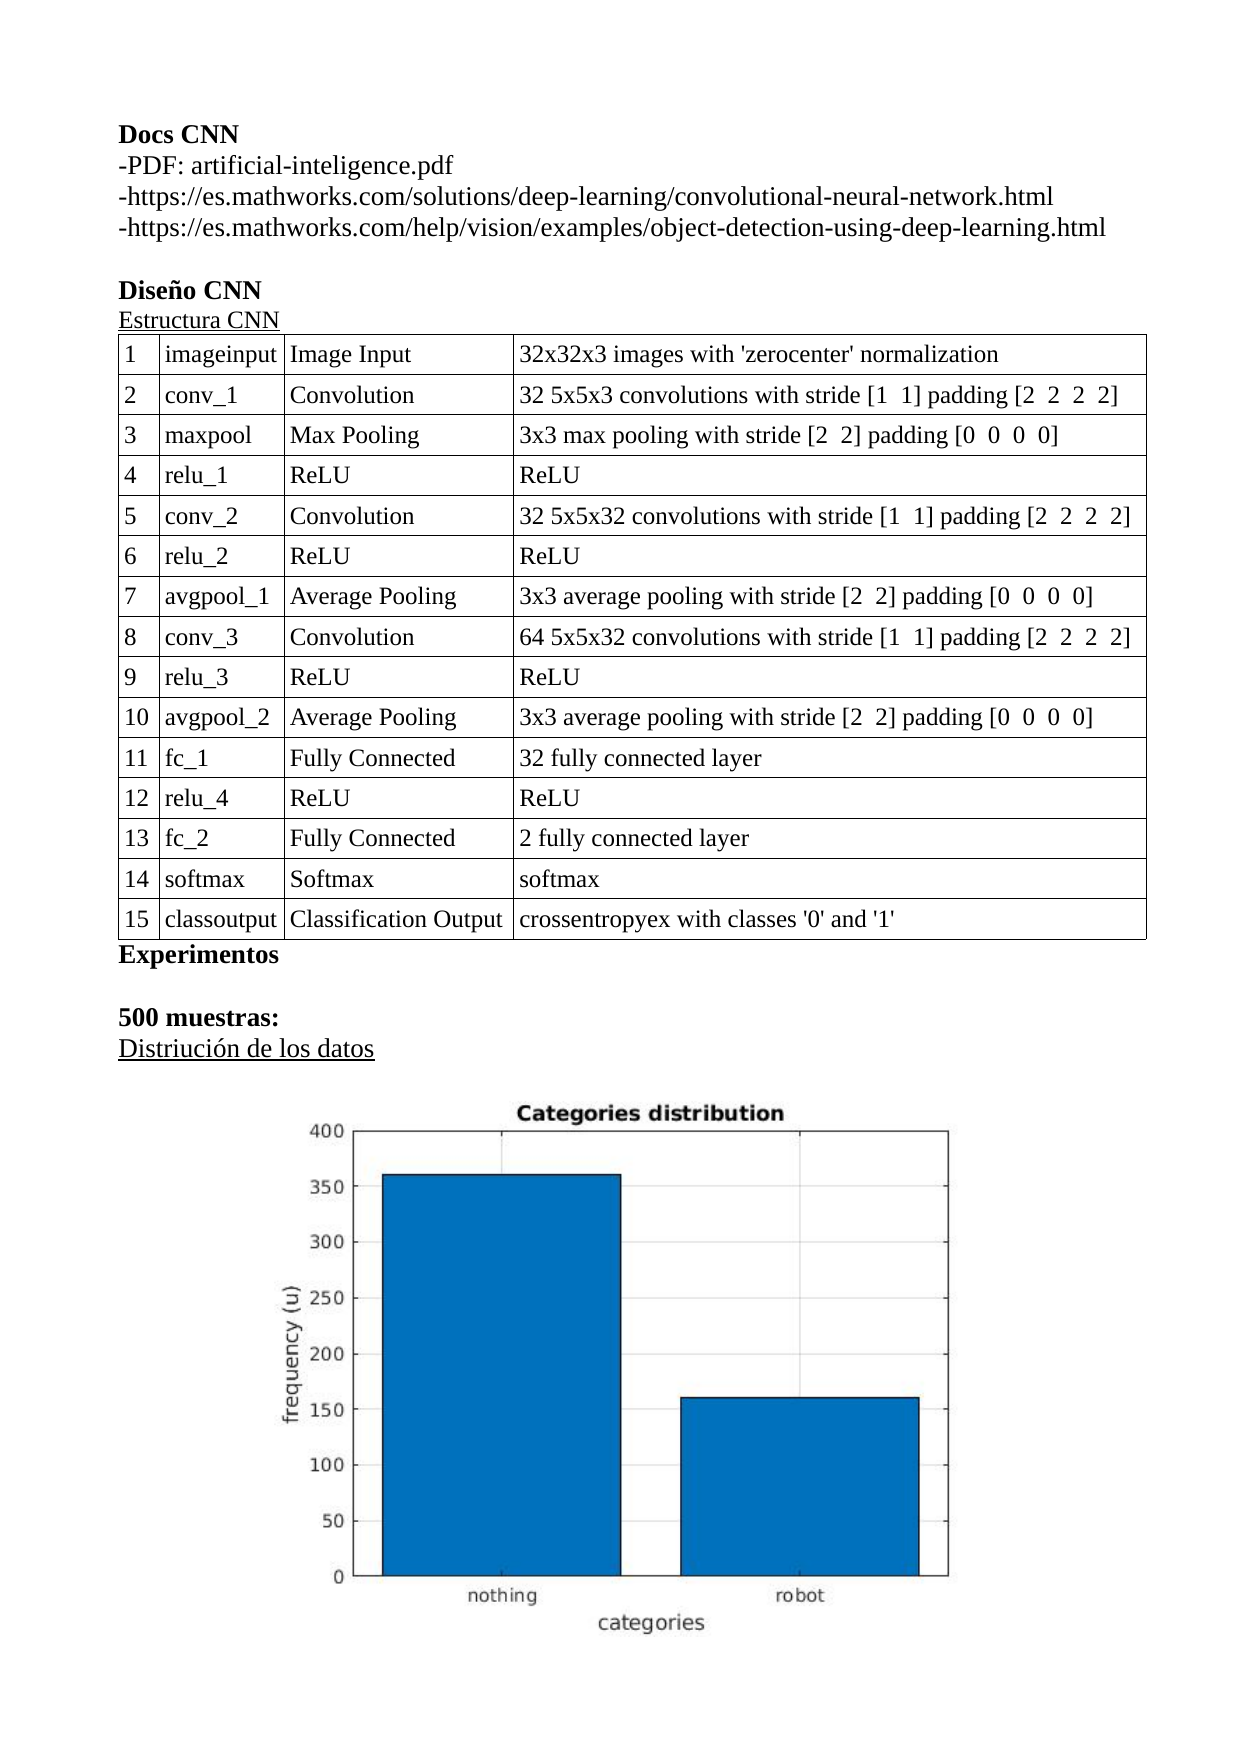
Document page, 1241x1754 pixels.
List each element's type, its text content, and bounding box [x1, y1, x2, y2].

table_cell 3x3 average pooling with stride [2 2] padding [0 0 0 0] [514, 698, 1146, 737]
table_cell 4 [119, 456, 159, 495]
table_cell 32 5x5x3 convolutions with stride [1 1] padding [2 2 2 2] [514, 375, 1146, 414]
table_cell ReLU [514, 657, 1146, 697]
table_cell fc_1 [160, 738, 284, 777]
table_cell ReLU [514, 778, 1146, 817]
table_cell 64 5x5x32 convolutions with stride [1 1] padding [2 2 2 2] [514, 617, 1146, 656]
text Distriución de los datos [118, 1032, 1122, 1063]
table_cell relu_4 [160, 778, 284, 817]
text -https://es.mathworks.com/solutions/deep-learning/convolutional-neural-network.html [118, 180, 1122, 212]
table_cell 15 [119, 899, 159, 938]
table_cell softmax [514, 859, 1146, 898]
table_cell Average Pooling [285, 577, 513, 616]
table_cell ReLU [514, 536, 1146, 576]
table_cell 14 [119, 859, 159, 898]
table_cell 2 fully connected layer [514, 819, 1146, 858]
table_header Image Input [285, 335, 513, 374]
table_cell 12 [119, 778, 159, 817]
table_cell ReLU [285, 657, 513, 697]
text Diseño CNN [118, 274, 1122, 305]
table_cell maxpool [160, 415, 284, 455]
table_cell ReLU [285, 456, 513, 495]
table_header imageinput [160, 335, 284, 374]
table_cell 3x3 average pooling with stride [2 2] padding [0 0 0 0] [514, 577, 1146, 616]
table_cell ReLU [285, 536, 513, 576]
table_cell conv_3 [160, 617, 284, 656]
table_cell 2 [119, 375, 159, 414]
table_cell 13 [119, 819, 159, 858]
text Docs CNN [118, 118, 1122, 149]
table_header 1 [119, 335, 159, 374]
text 500 muestras: [118, 1001, 1122, 1032]
table_cell fc_2 [160, 819, 284, 858]
table_cell conv_1 [160, 375, 284, 414]
text Estructura CNN [118, 305, 1122, 334]
table_cell conv_2 [160, 496, 284, 535]
table_cell Convolution [285, 375, 513, 414]
table_cell relu_3 [160, 657, 284, 697]
table_cell avgpool_2 [160, 698, 284, 737]
table_cell avgpool_1 [160, 577, 284, 616]
table_cell crossentropyex with classes '0' and '1' [514, 899, 1146, 938]
table_cell 3 [119, 415, 159, 455]
table_cell Classification Output [285, 899, 513, 938]
text -https://es.mathworks.com/help/vision/examples/object-detection-using-deep-learning.html [118, 212, 1122, 243]
table_cell 32 5x5x32 convolutions with stride [1 1] padding [2 2 2 2] [514, 496, 1146, 535]
table_cell Softmax [285, 859, 513, 898]
table_cell 8 [119, 617, 159, 656]
table_cell Max Pooling [285, 415, 513, 455]
table_cell classoutput [160, 899, 284, 938]
table_cell softmax [160, 859, 284, 898]
table_cell ReLU [285, 778, 513, 817]
table_cell 3x3 max pooling with stride [2 2] padding [0 0 0 0] [514, 415, 1146, 455]
table_cell 7 [119, 577, 159, 616]
table_cell 9 [119, 657, 159, 697]
table_cell 11 [119, 738, 159, 777]
table_cell 6 [119, 536, 159, 576]
text Experimentos [118, 940, 1122, 970]
table_cell relu_1 [160, 456, 284, 495]
picture [252, 1091, 1022, 1637]
text -PDF: artificial-inteligence.pdf [118, 149, 1122, 180]
table_cell Average Pooling [285, 698, 513, 737]
table_cell 32 fully connected layer [514, 738, 1146, 777]
table_cell ReLU [514, 456, 1146, 495]
table_cell Fully Connected [285, 819, 513, 858]
table_cell Fully Connected [285, 738, 513, 777]
table_header 32x32x3 images with 'zerocenter' normalization [514, 335, 1146, 374]
table_cell 5 [119, 496, 159, 535]
table_cell Convolution [285, 496, 513, 535]
table_cell Convolution [285, 617, 513, 656]
table_cell 10 [119, 698, 159, 737]
table_cell relu_2 [160, 536, 284, 576]
